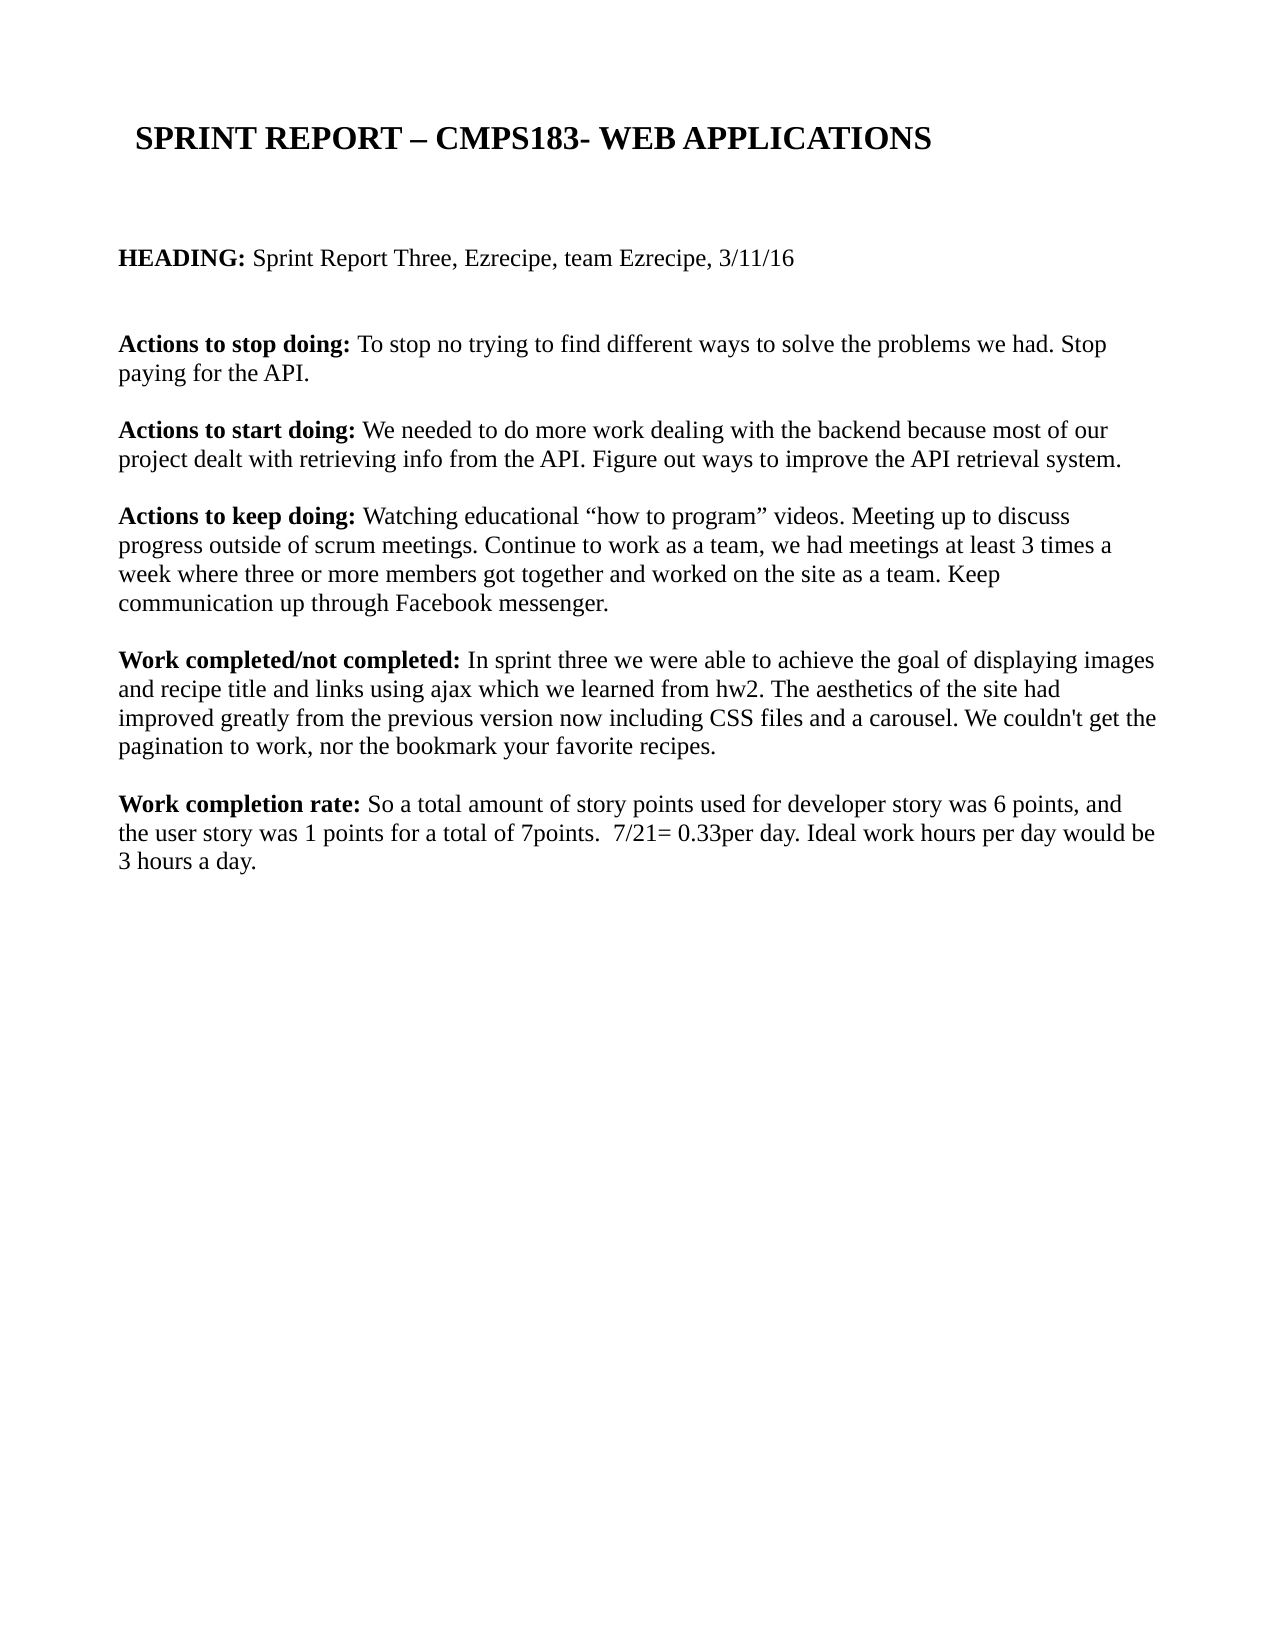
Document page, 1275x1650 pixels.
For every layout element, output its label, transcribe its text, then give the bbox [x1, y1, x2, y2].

text Actions to keep doing: Watching educational “how to program” videos. Meeting up to discuss progress outside of scrum meetings. Continue to work as a team, we had meetings at least 3 times a week where three or more members got together and worked on the site as a team. Keep communication up through Facebook messenger. [118, 501, 1157, 616]
text Work completed/not completed: In sprint three we were able to achieve the goal of displaying images and recipe title and links using ajax which we learned from hw2. The aesthetics of the site had improved greatly from the previous version now including CSS files and a carousel. We couldn't get the pagination to work, nor the bookmark your favorite recipes. [118, 645, 1157, 760]
text Actions to stop doing: To stop no trying to find different ways to solve the problems we had. Stop paying for the API. [118, 329, 1157, 386]
text SPRINT REPORT – CMPS183- WEB APPLICATIONS [118, 118, 1157, 185]
text HEADING: Sprint Report Three, Ezrecipe, team Ezrecipe, 3/11/16 [118, 243, 1157, 271]
text Work completion rate: So a total amount of story points used for developer story was 6 points, and the user story was 1 points for a total of 7points. 7/21= 0.33per day. Ideal work hours per day would be 3 hours a day. [118, 789, 1157, 875]
text Actions to start doing: We needed to do more work dealing with the backend because most of our project dealt with retrieving info from the API. Figure out ways to improve the API retrieval system. [118, 415, 1157, 473]
